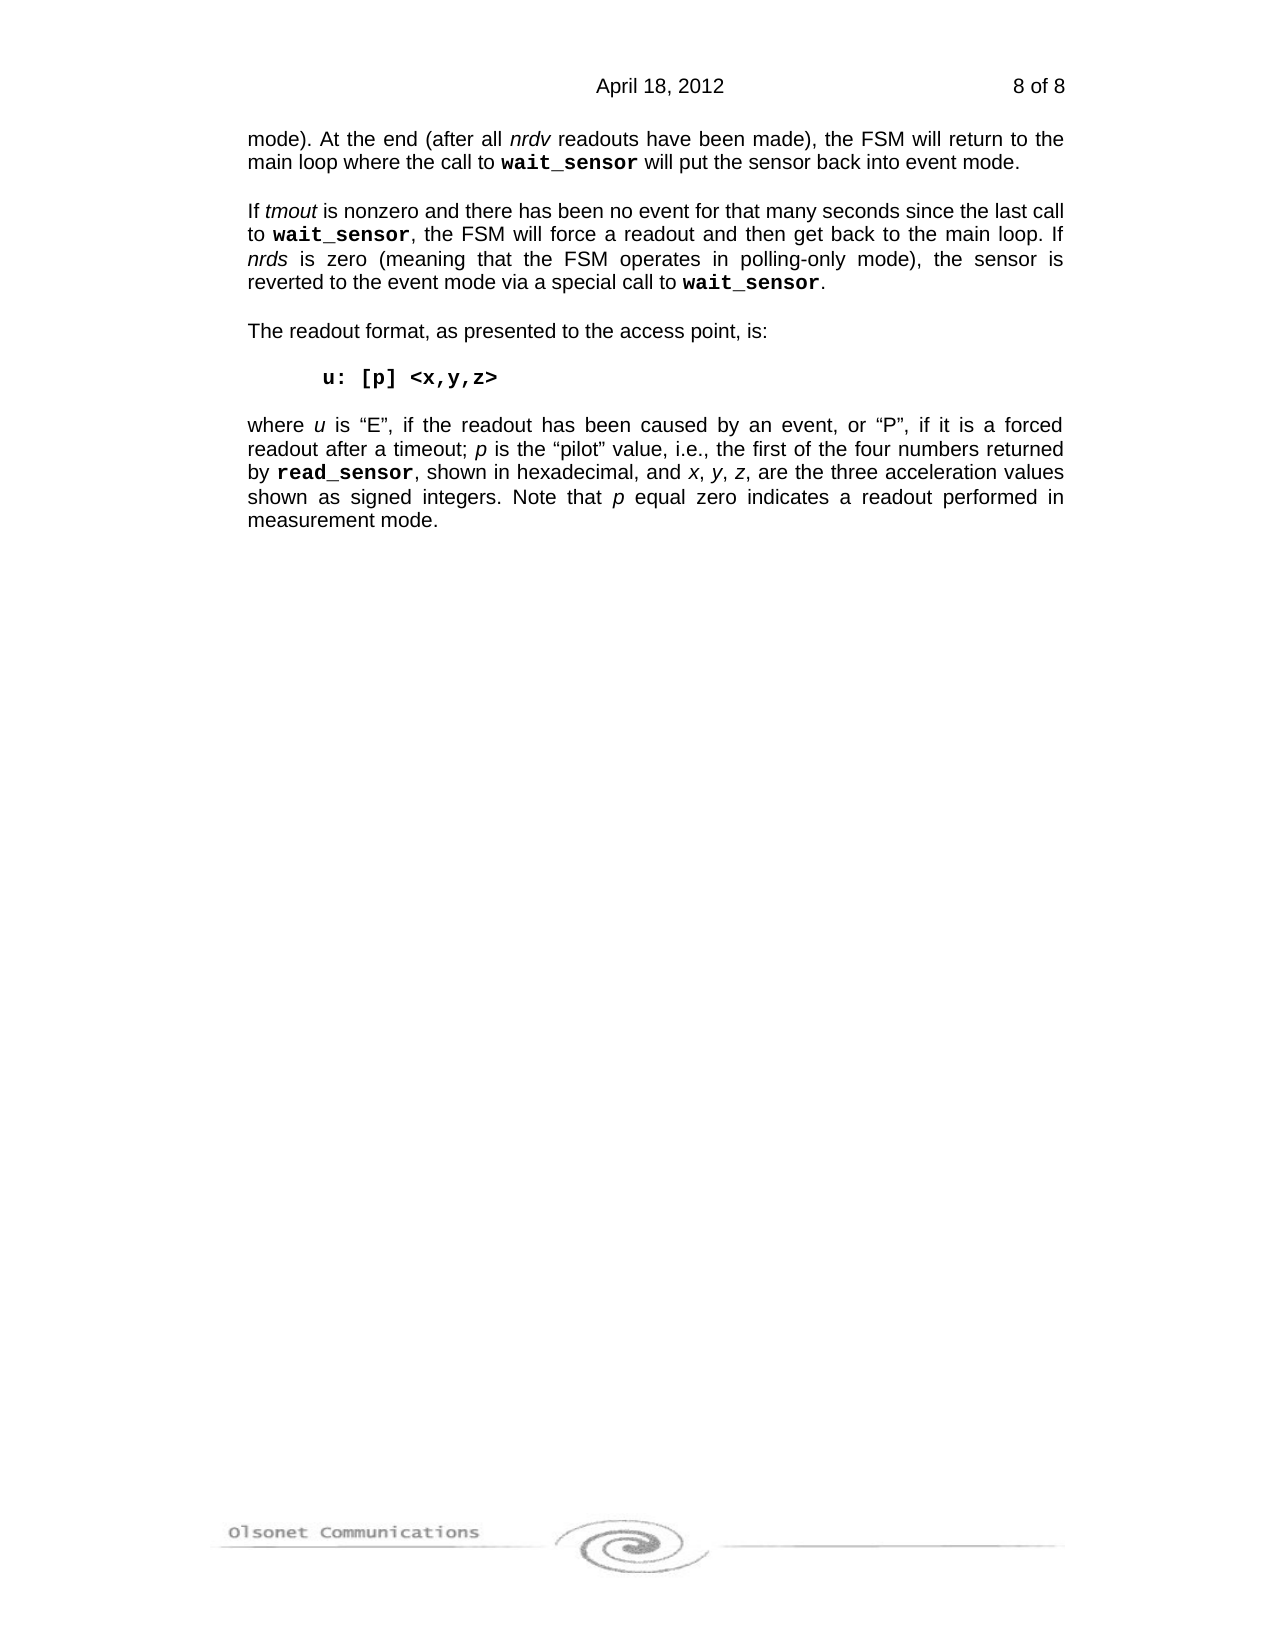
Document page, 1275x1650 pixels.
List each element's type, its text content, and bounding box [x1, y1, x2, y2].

text If tmout is nonzero and there has been no event for that many seconds since the last call to wait_sensor, the FSM will force a readout and then get back to the main loop. If nrds is zero (meaning that the FSM operates in polling-only mode), the sensor is reverted to the event mode via a special call to wait_sensor. [247, 199, 1065, 296]
picture [210, 1504, 1065, 1596]
text mode). At the end (after all nrdv readouts have been made), the FSM will return to the main loop where the call to wait_sensor will put the sensor back into event mode. [247, 128, 1065, 176]
text u: [p] <x,y,z> [247, 366, 1065, 391]
text The readout format, as presented to the access point, is: [247, 319, 1065, 342]
text where u is “E”, if the readout has been caused by an event, or “P”, if it is a forced readout after a timeout; p is the “pilot” value, i.e., the first of the four numbers returned by read_sensor, shown in hexadecimal, and x, y, z, are the three acceleration values shown as signed integers. Note that p equal zero indicates a readout performed in measurement mode. [247, 414, 1065, 532]
